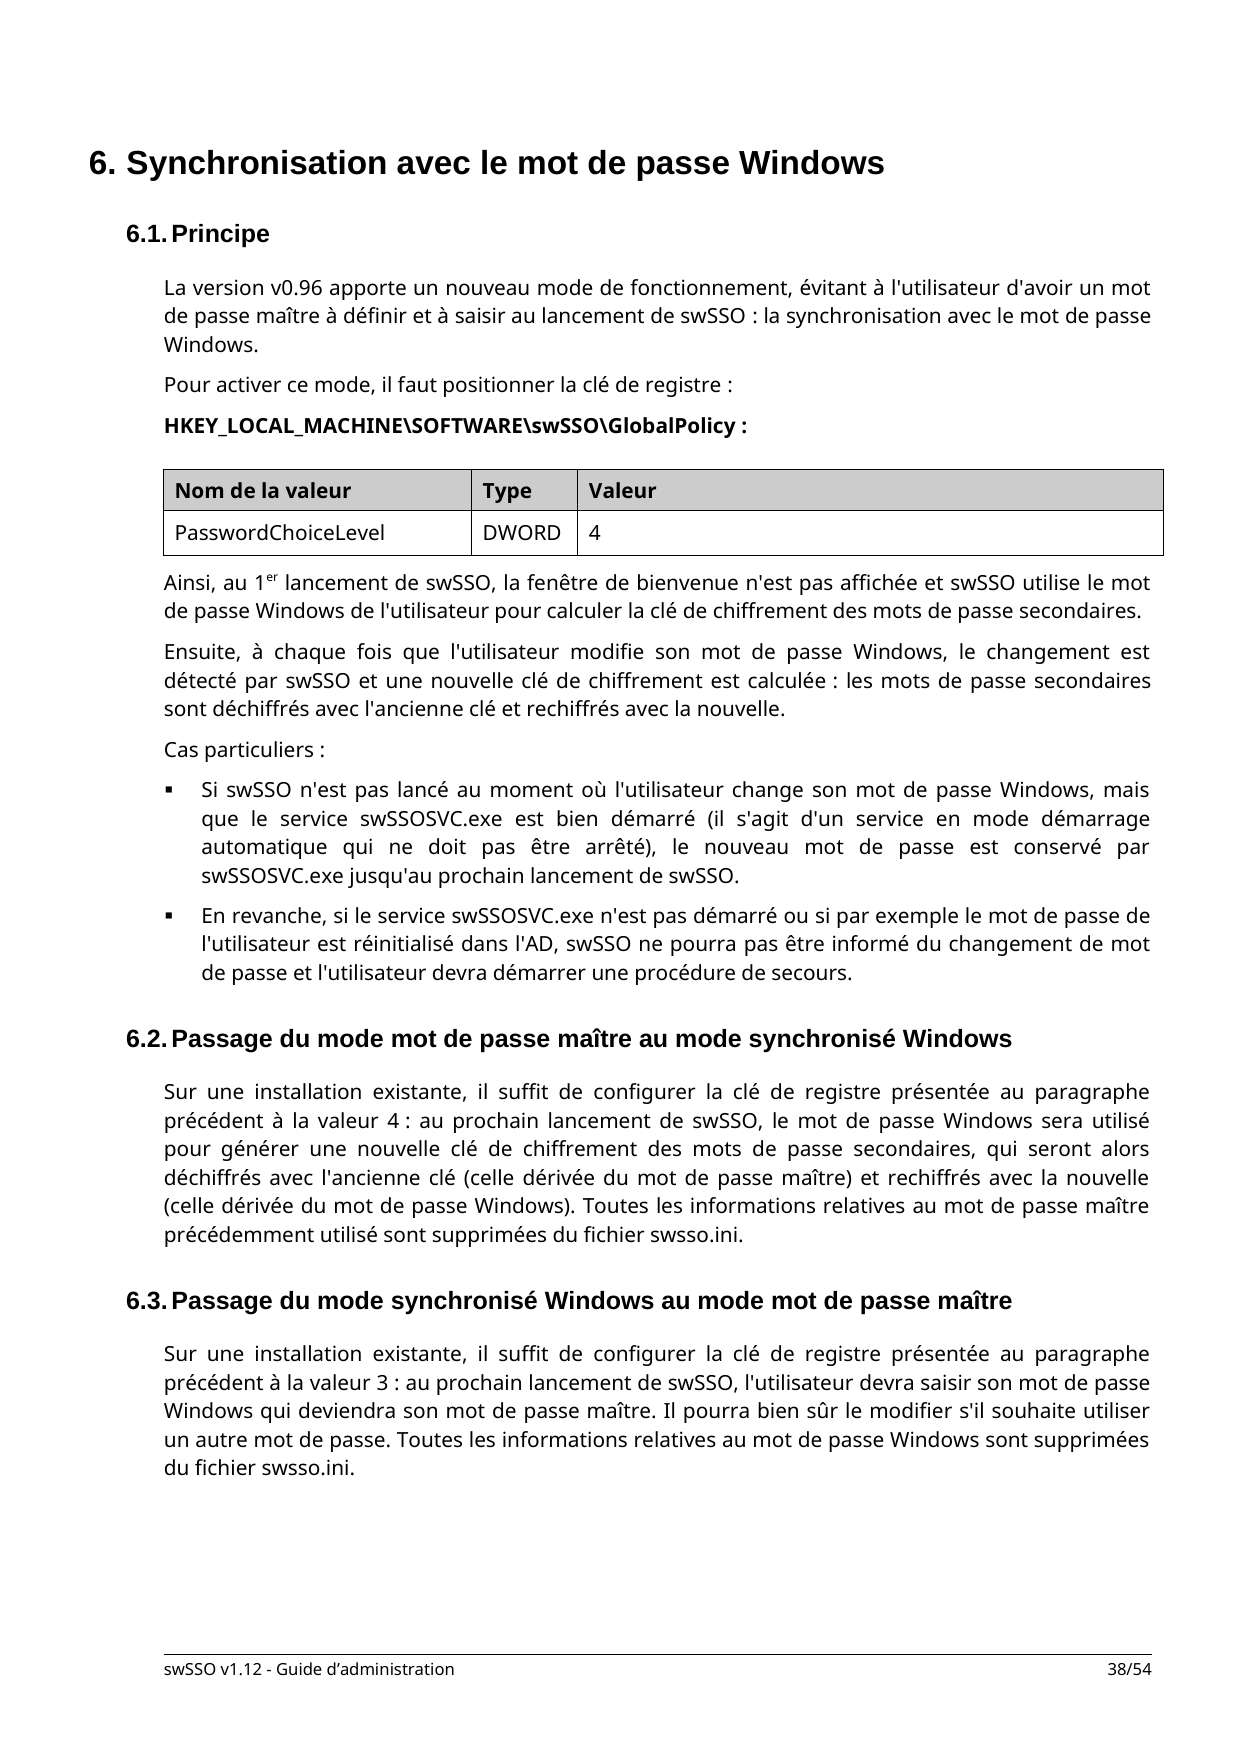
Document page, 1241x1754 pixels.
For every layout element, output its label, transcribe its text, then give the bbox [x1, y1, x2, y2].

table_cell PasswordChoiceLevel [164, 511, 471, 554]
subtitle Synchronisation avec le mot de passe Windows [89, 143, 1152, 182]
subtitle Principe [126, 219, 1152, 248]
subtitle Passage du mode mot de passe maître au mode synchronisé Windows [126, 1024, 1152, 1052]
text Cas particuliers : [164, 735, 1152, 764]
text Pour activer ce mode, il faut positionner la clé de registre : [164, 371, 1152, 399]
subtitle Passage du mode synchronisé Windows au mode mot de passe maître [126, 1286, 1152, 1314]
text HKEY_LOCAL_MACHINE\SOFTWARE\swSSO\GlobalPolicy : [164, 412, 1152, 440]
list En revanche, si le service swSSOSVC.exe n'est pas démarré ou si par exemple le mot de passe de l'utilisateur est réinitialisé dans l'AD, swSSO ne pourra pas être informé du changement de mot de passe et l'utilisateur devra démarrer une procédure de secours. [164, 901, 1152, 986]
table_header Nom de la valeur [164, 470, 471, 510]
list Si swSSO n'est pas lancé au moment où l'utilisateur change son mot de passe Windows, mais que le service swSSOSVC.exe est bien démarré (il s'agit d'un service en mode démarrage automatique qui ne doit pas être arrêté), le nouveau mot de passe est conservé par swSSOSVC.exe jusqu'au prochain lancement de swSSO. [164, 775, 1152, 889]
table_header Type [472, 470, 577, 510]
table_header Valeur [578, 470, 1163, 510]
table_cell DWORD [472, 511, 577, 554]
text La version v0.96 apporte un nouveau mode de fonctionnement, évitant à l'utilisateur d'avoir un mot de passe maître à définir et à saisir au lancement de swSSO : la synchronisation avec le mot de passe Windows. [164, 273, 1152, 358]
text Sur une installation existante, il suffit de configurer la clé de registre présentée au paragraphe précédent à la valeur 3 : au prochain lancement de swSSO, l'utilisateur devra saisir son mot de passe Windows qui deviendra son mot de passe maître. Il pourra bien sûr le modifier s'il souhaite utiliser un autre mot de passe. Toutes les informations relatives au mot de passe Windows sont supprimées du fichier swsso.ini. [164, 1339, 1152, 1482]
table_cell 4 [578, 511, 1163, 554]
text Sur une installation existante, il suffit de configurer la clé de registre présentée au paragraphe précédent à la valeur 4 : au prochain lancement de swSSO, le mot de passe Windows sera utilisé pour générer une nouvelle clé de chiffrement des mots de passe secondaires, qui seront alors déchiffrés avec l'ancienne clé (celle dérivée du mot de passe maître) et rechiffrés avec la nouvelle (celle dérivée du mot de passe Windows). Toutes les informations relatives au mot de passe maître précédemment utilisé sont supprimées du fichier swsso.ini. [164, 1077, 1152, 1248]
text Ensuite, à chaque fois que l'utilisateur modifie son mot de passe Windows, le changement est détecté par swSSO et une nouvelle clé de chiffrement est calculée : les mots de passe secondaires sont déchiffrés avec l'ancienne clé et rechiffrés avec la nouvelle. [164, 637, 1152, 723]
text Ainsi, au 1er lancement de swSSO, la fenêtre de bienvenue n'est pas affichée et swSSO utilise le mot de passe Windows de l'utilisateur pour calculer la clé de chiffrement des mots de passe secondaires. [164, 568, 1152, 625]
